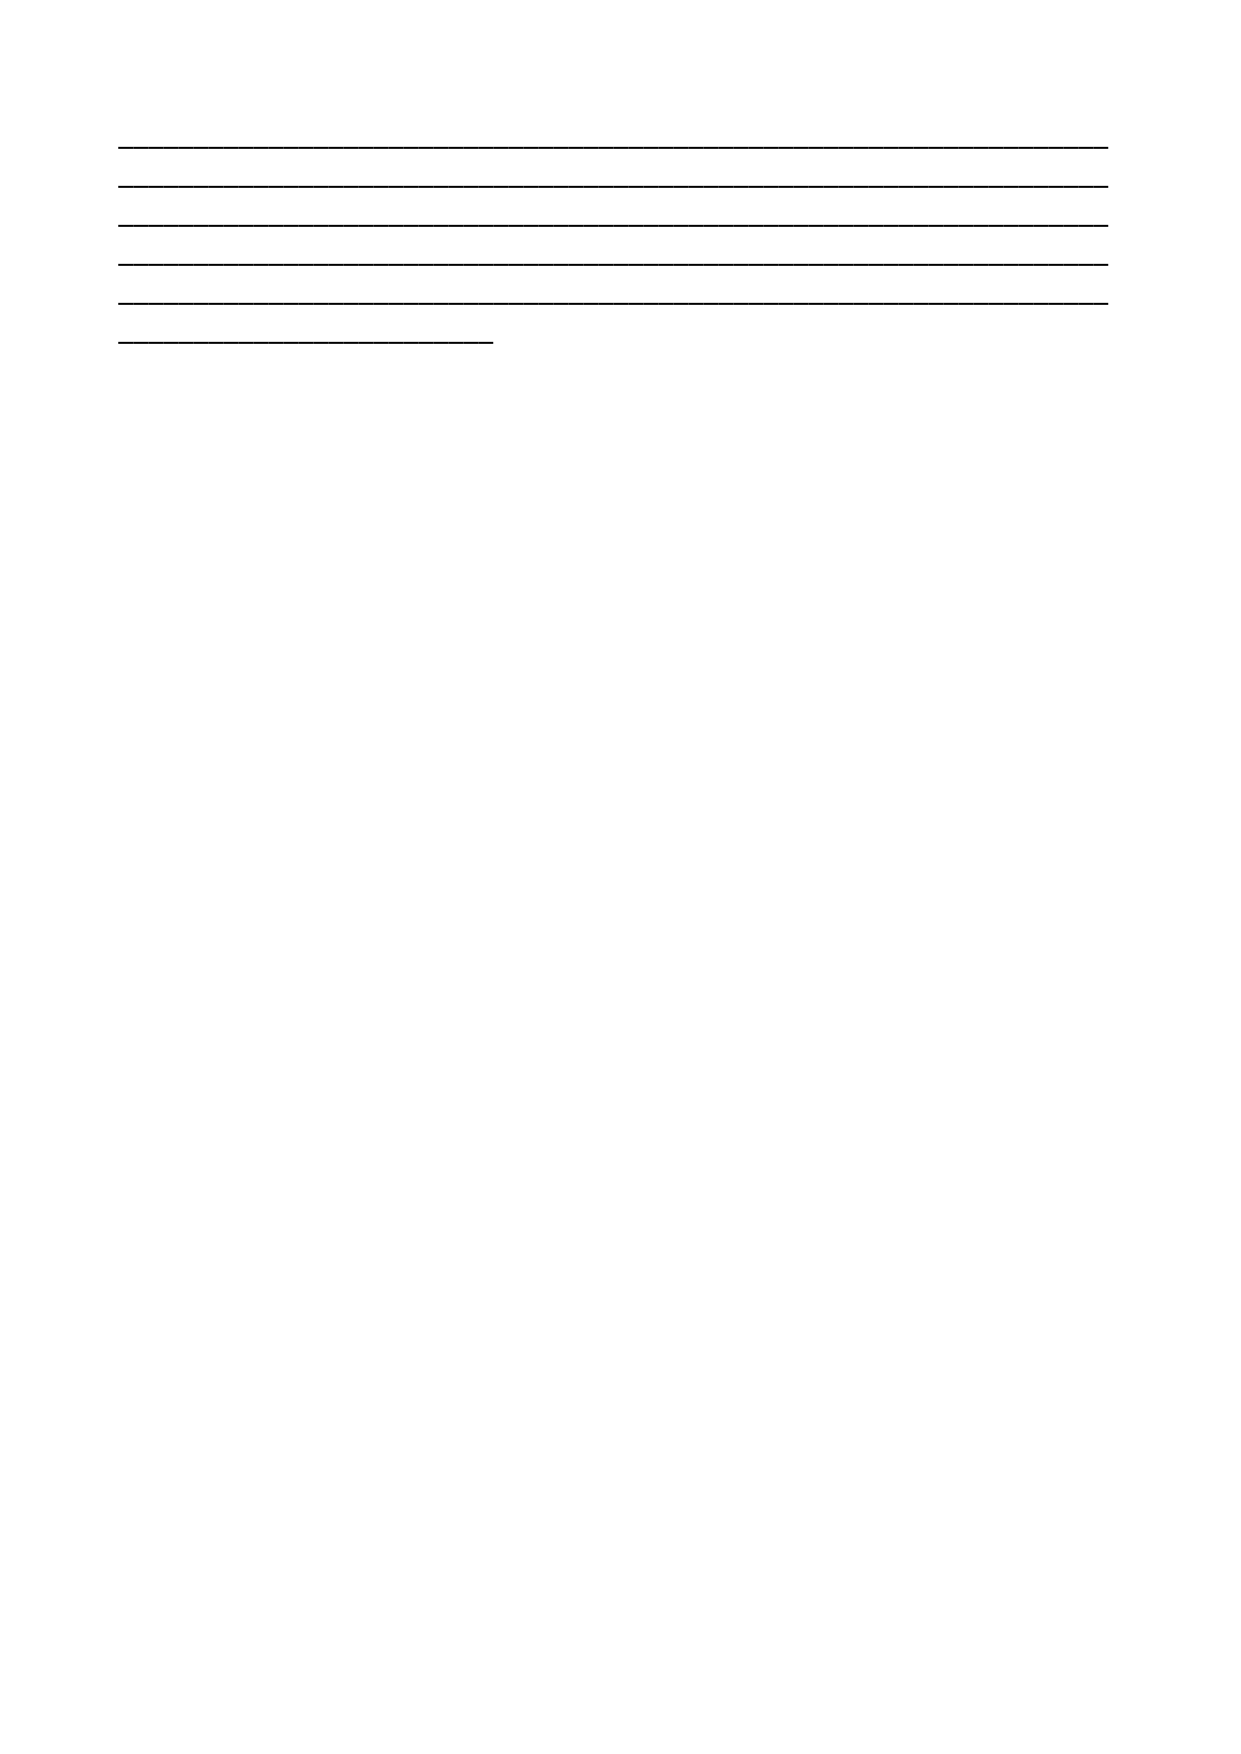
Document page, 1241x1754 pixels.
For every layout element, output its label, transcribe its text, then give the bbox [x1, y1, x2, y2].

text ___________________________________________________________________________________________________________________________________________________________________________________________________________________________________________________________________________________________________________________________________________________________________ [118, 118, 1122, 348]
